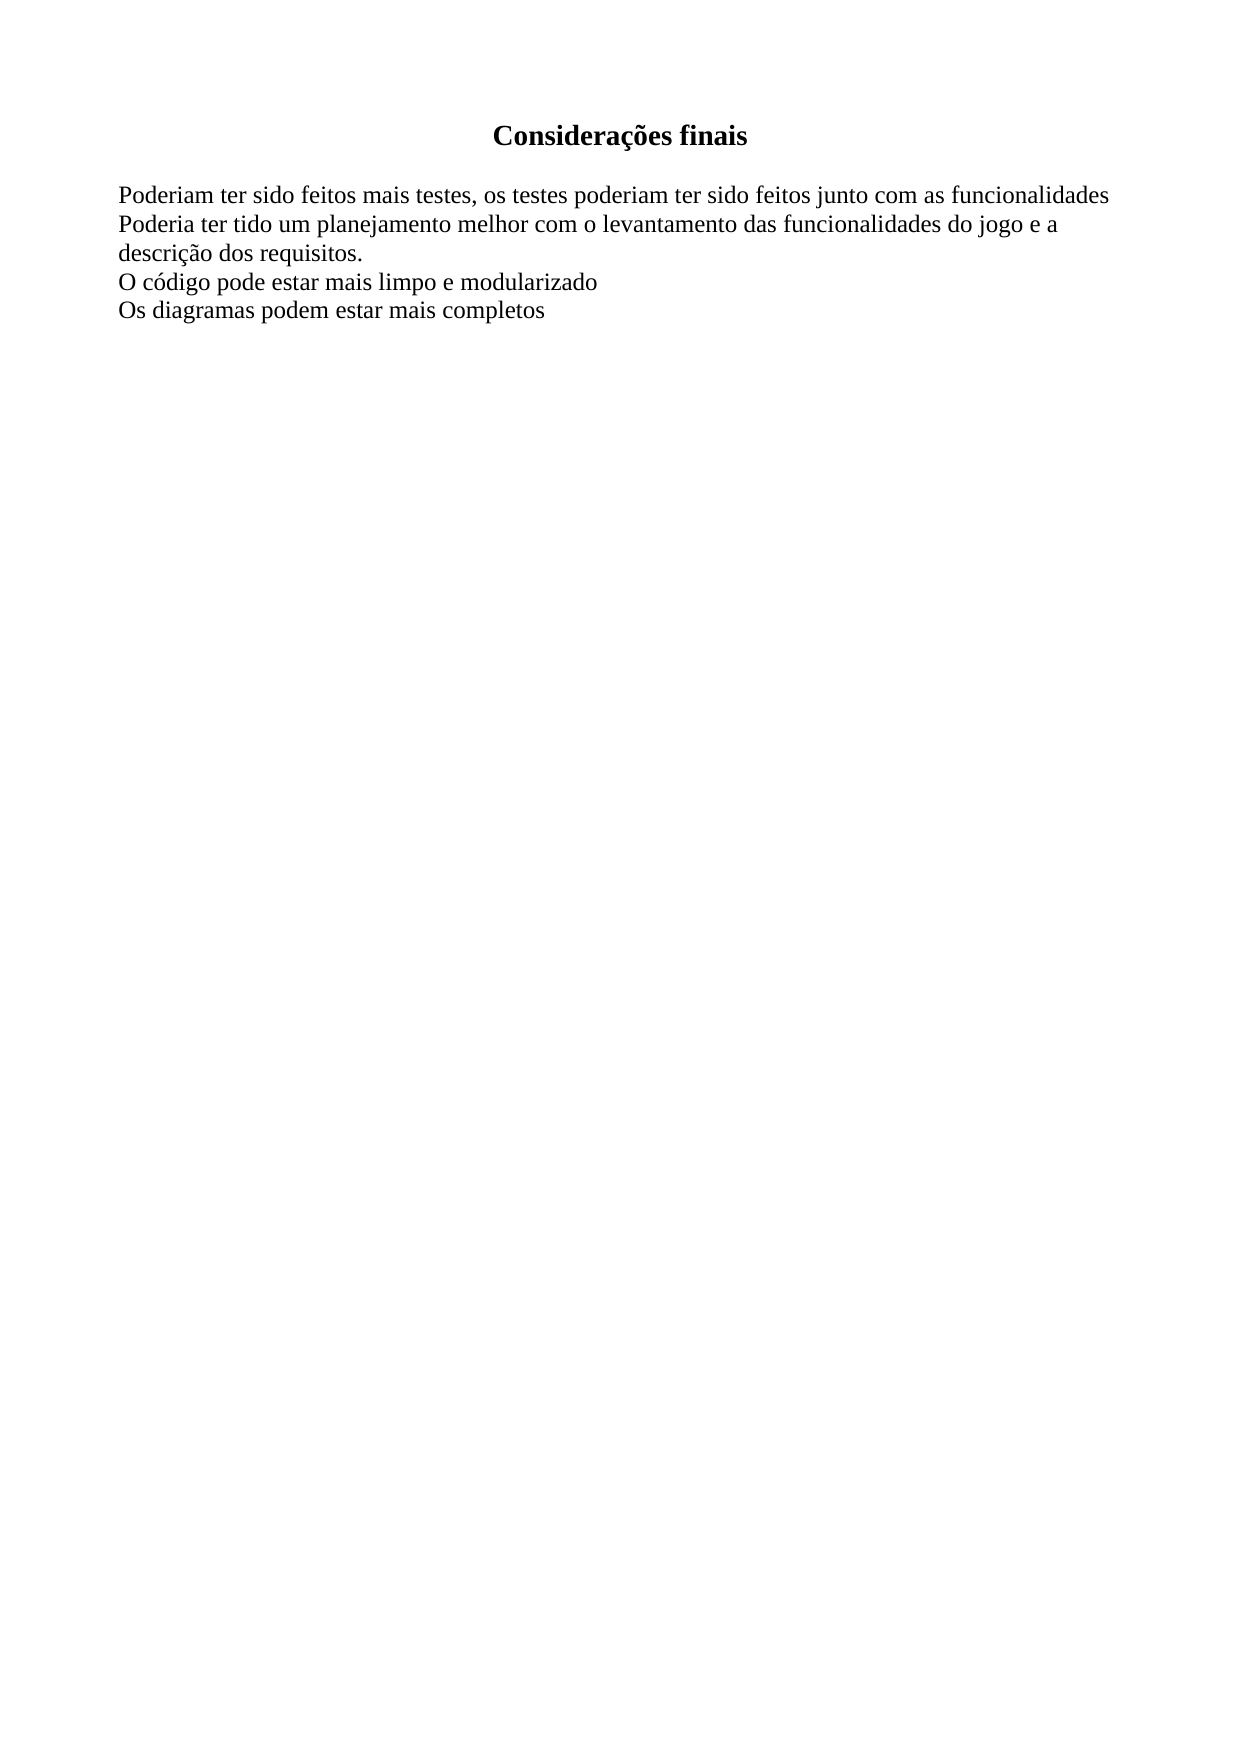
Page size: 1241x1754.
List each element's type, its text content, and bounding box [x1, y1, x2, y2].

text Considerações finais [118, 118, 1122, 152]
text Poderiam ter sido feitos mais testes, os testes poderiam ter sido feitos junto com as funcionalidades [118, 180, 1122, 209]
text Poderia ter tido um planejamento melhor com o levantamento das funcionalidades do jogo e a descrição dos requisitos. [118, 209, 1122, 267]
text O código pode estar mais limpo e modularizado [118, 267, 1122, 295]
text Os diagramas podem estar mais completos [118, 295, 1122, 324]
